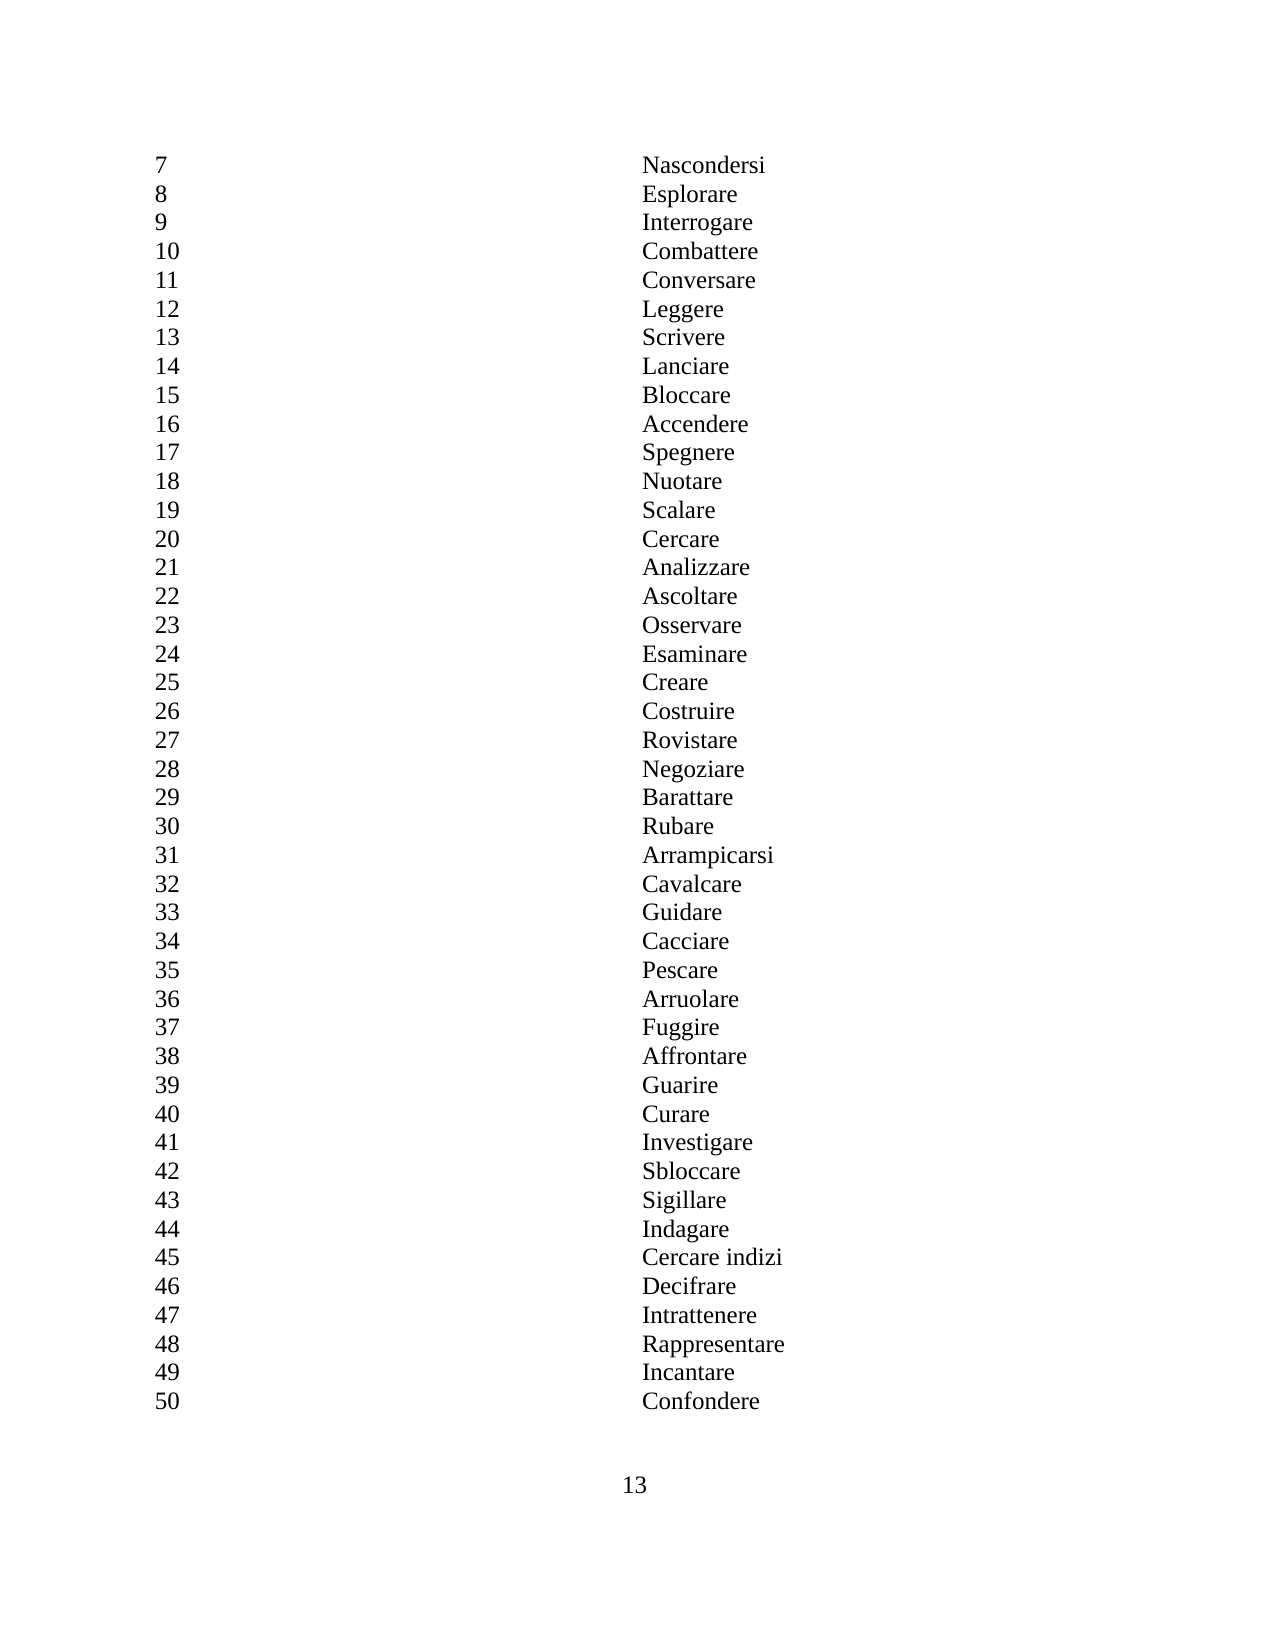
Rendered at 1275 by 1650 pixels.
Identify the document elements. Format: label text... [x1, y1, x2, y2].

table_cell 17 [150, 438, 637, 466]
table_cell Intrattenere [638, 1300, 1125, 1329]
table_cell 47 [150, 1300, 637, 1329]
table_cell Leggere [638, 294, 1125, 322]
table_cell Arrampicarsi [638, 840, 1125, 869]
table_cell 50 [150, 1386, 637, 1415]
table_cell 26 [150, 696, 637, 725]
table_cell 39 [150, 1070, 637, 1099]
table_cell Guidare [638, 898, 1125, 926]
table_cell Rovistare [638, 725, 1125, 754]
table_cell Spegnere [638, 438, 1125, 466]
table_cell 12 [150, 294, 637, 322]
table_cell Indagare [638, 1214, 1125, 1242]
table_cell Ascoltare [638, 581, 1125, 610]
table_cell 42 [150, 1156, 637, 1185]
table_cell Osservare [638, 610, 1125, 639]
table_cell 14 [150, 351, 637, 380]
table_cell Barattare [638, 783, 1125, 811]
table_cell 18 [150, 466, 637, 495]
table_cell Accendere [638, 409, 1125, 437]
table_cell 7 [150, 150, 637, 179]
table_cell Confondere [638, 1386, 1125, 1415]
table_cell 31 [150, 840, 637, 869]
table_cell 43 [150, 1185, 637, 1214]
table_cell 44 [150, 1214, 637, 1242]
table_cell Negoziare [638, 754, 1125, 782]
table_cell Interrogare [638, 208, 1125, 236]
table_cell Cercare [638, 524, 1125, 552]
table_cell 19 [150, 495, 637, 524]
table_cell 40 [150, 1099, 637, 1127]
table_cell Rubare [638, 811, 1125, 840]
table_cell 45 [150, 1243, 637, 1271]
table_cell 13 [150, 323, 637, 351]
table_cell Costruire [638, 696, 1125, 725]
table_cell Curare [638, 1099, 1125, 1127]
table_cell Cercare indizi [638, 1243, 1125, 1271]
table_cell Lanciare [638, 351, 1125, 380]
table_cell Cavalcare [638, 869, 1125, 897]
table_cell 29 [150, 783, 637, 811]
table_cell 9 [150, 208, 637, 236]
table_cell 46 [150, 1271, 637, 1300]
table_cell 11 [150, 265, 637, 294]
table_cell Guarire [638, 1070, 1125, 1099]
table_cell Sigillare [638, 1185, 1125, 1214]
table_cell 34 [150, 926, 637, 955]
table_cell Pescare [638, 955, 1125, 984]
table_cell 49 [150, 1358, 637, 1386]
table_cell 24 [150, 639, 637, 667]
table_cell 20 [150, 524, 637, 552]
table_cell 48 [150, 1329, 637, 1357]
table_cell 16 [150, 409, 637, 437]
table_cell 35 [150, 955, 637, 984]
table_cell 37 [150, 1013, 637, 1041]
table_cell 25 [150, 668, 637, 696]
table_cell 38 [150, 1041, 637, 1070]
table_cell 10 [150, 236, 637, 265]
table_cell Cacciare [638, 926, 1125, 955]
table_cell 21 [150, 553, 637, 581]
table_cell Fuggire [638, 1013, 1125, 1041]
table_cell 27 [150, 725, 637, 754]
table_cell Incantare [638, 1358, 1125, 1386]
table_cell Scrivere [638, 323, 1125, 351]
table_cell Nascondersi [638, 150, 1125, 179]
table_cell Decifrare [638, 1271, 1125, 1300]
table_cell 23 [150, 610, 637, 639]
table_cell Sbloccare [638, 1156, 1125, 1185]
table_cell Conversare [638, 265, 1125, 294]
table_cell 32 [150, 869, 637, 897]
table_cell 15 [150, 380, 637, 409]
table_cell 33 [150, 898, 637, 926]
table_cell Affrontare [638, 1041, 1125, 1070]
table_cell Rappresentare [638, 1329, 1125, 1357]
table_cell 41 [150, 1128, 637, 1156]
table_cell Analizzare [638, 553, 1125, 581]
table_cell Scalare [638, 495, 1125, 524]
table_cell Creare [638, 668, 1125, 696]
table_cell Bloccare [638, 380, 1125, 409]
table_cell Arruolare [638, 984, 1125, 1012]
table_cell Esplorare [638, 179, 1125, 207]
table_cell 36 [150, 984, 637, 1012]
table_cell 28 [150, 754, 637, 782]
table_cell Esaminare [638, 639, 1125, 667]
table_cell 8 [150, 179, 637, 207]
table_cell Nuotare [638, 466, 1125, 495]
table_cell 30 [150, 811, 637, 840]
table_cell Combattere [638, 236, 1125, 265]
table_cell Investigare [638, 1128, 1125, 1156]
table_cell 22 [150, 581, 637, 610]
